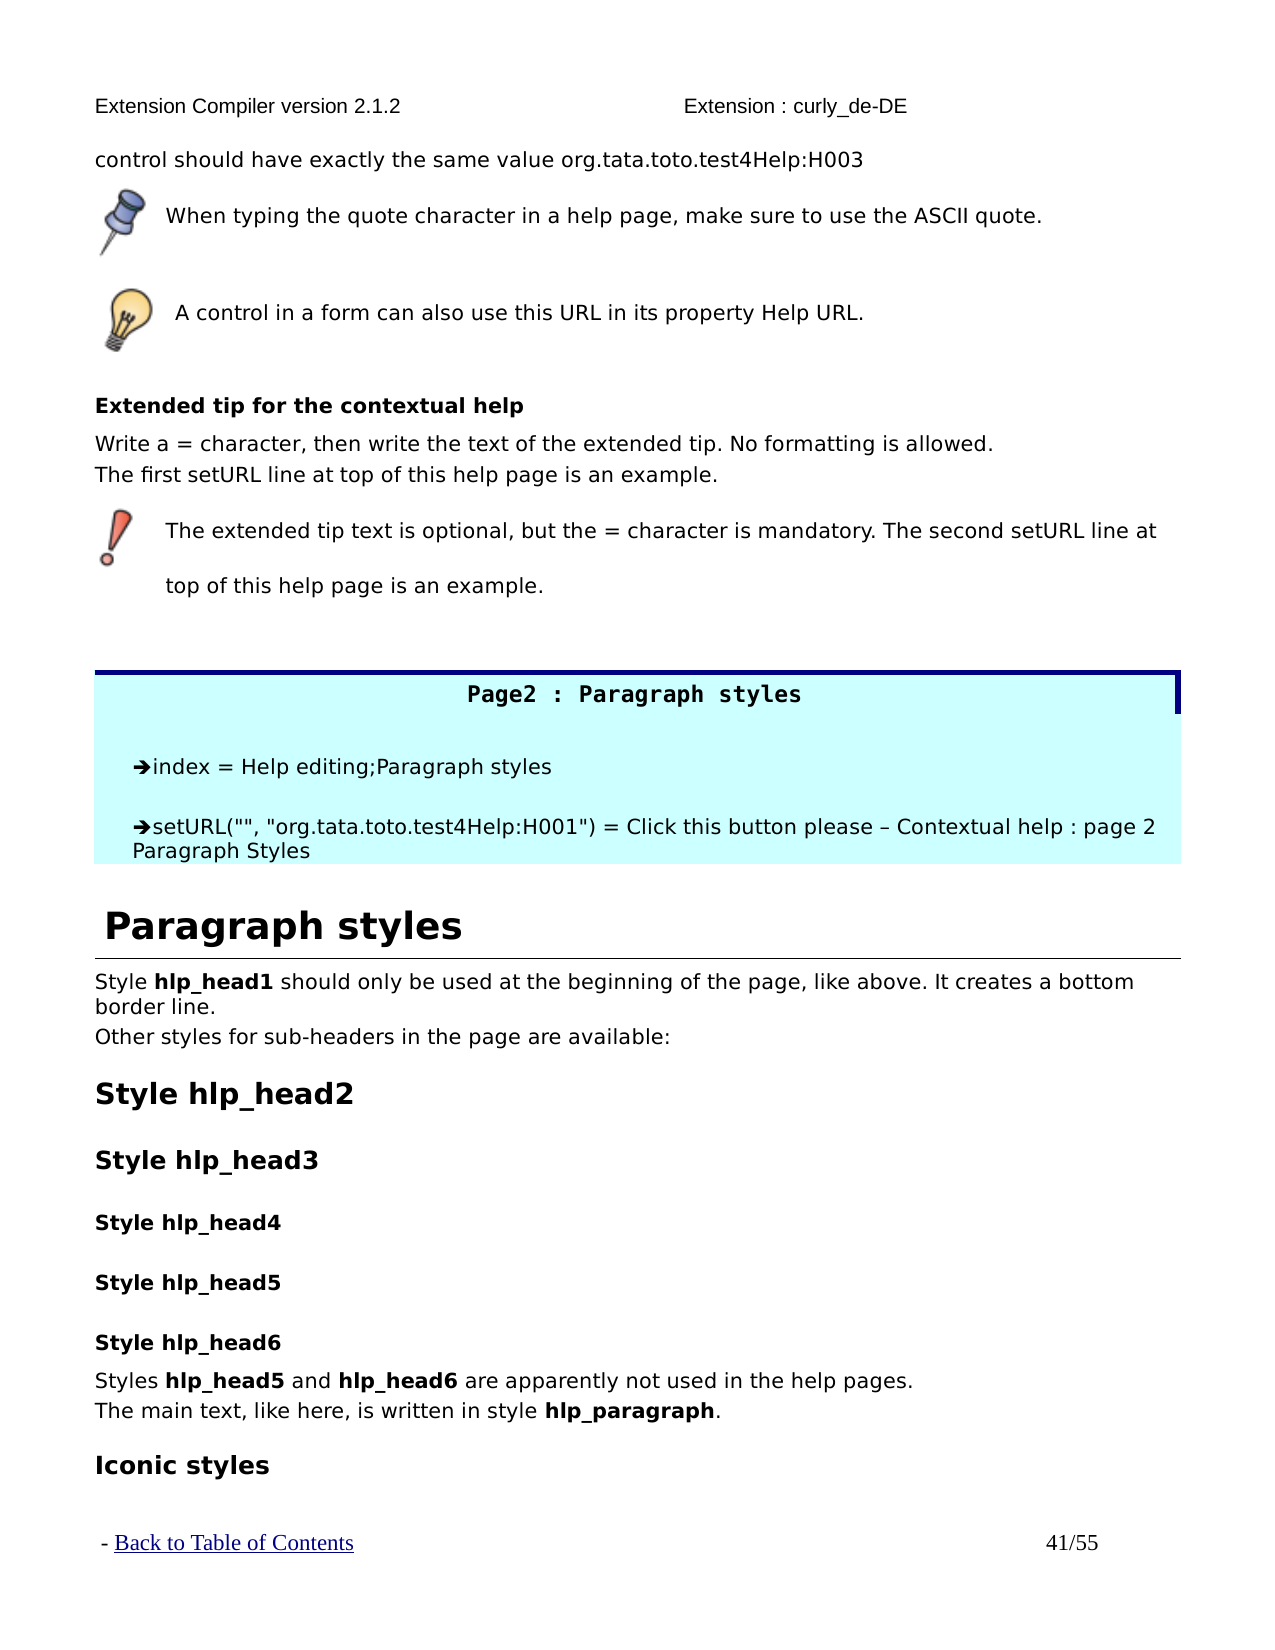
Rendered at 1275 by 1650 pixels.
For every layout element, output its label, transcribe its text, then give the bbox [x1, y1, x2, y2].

text Style hlp_head3 [94, 1146, 1181, 1175]
picture [95, 187, 151, 259]
text Page2 : Paragraph styles [94, 671, 1175, 714]
text Write a = character, then write the text of the extended tip. No formatting is allowed. [94, 432, 1181, 457]
list A control in a form can also use this URL in its property Help URL. [94, 283, 1181, 358]
picture [95, 284, 163, 357]
text Style hlp_head2 [94, 1077, 1181, 1111]
text The first setURL line at top of this help page is an example. [94, 462, 1181, 487]
text Style hlp_head1 should only be used at the beginning of the page, like above. It creates a bottom border line. [94, 970, 1181, 1019]
text Style hlp_head6 [94, 1331, 1181, 1355]
text Paragraph styles [94, 895, 1181, 958]
picture [95, 502, 138, 574]
text Iconic styles [94, 1451, 1181, 1480]
text Style hlp_head5 [94, 1271, 1181, 1295]
text Style hlp_head4 [94, 1211, 1181, 1235]
list setURL("", "org.tata.toto.test4Help:H001") = Click this button please – Contextual help : page 2 Paragraph Styles [94, 815, 1181, 864]
text Extended tip for the contextual help [94, 394, 1181, 419]
text Styles hlp_head5 and hlp_head6 are apparently not used in the help pages. [94, 1369, 1181, 1393]
text control should have exactly the same value org.tata.toto.test4Help:H003 [94, 147, 1181, 172]
list The extended tip text is optional, but the = character is mandatory. The second setURL line at top of this help page is an example. [94, 502, 1181, 599]
text The main text, like here, is written in style hlp_paragraph. [94, 1399, 1181, 1423]
list When typing the quote character in a help page, make sure to use the ASCII quote. [151, 187, 1181, 259]
text Other styles for sub-headers in the page are available: [94, 1025, 1181, 1049]
list index = Help editing;Paragraph styles [94, 755, 1181, 779]
